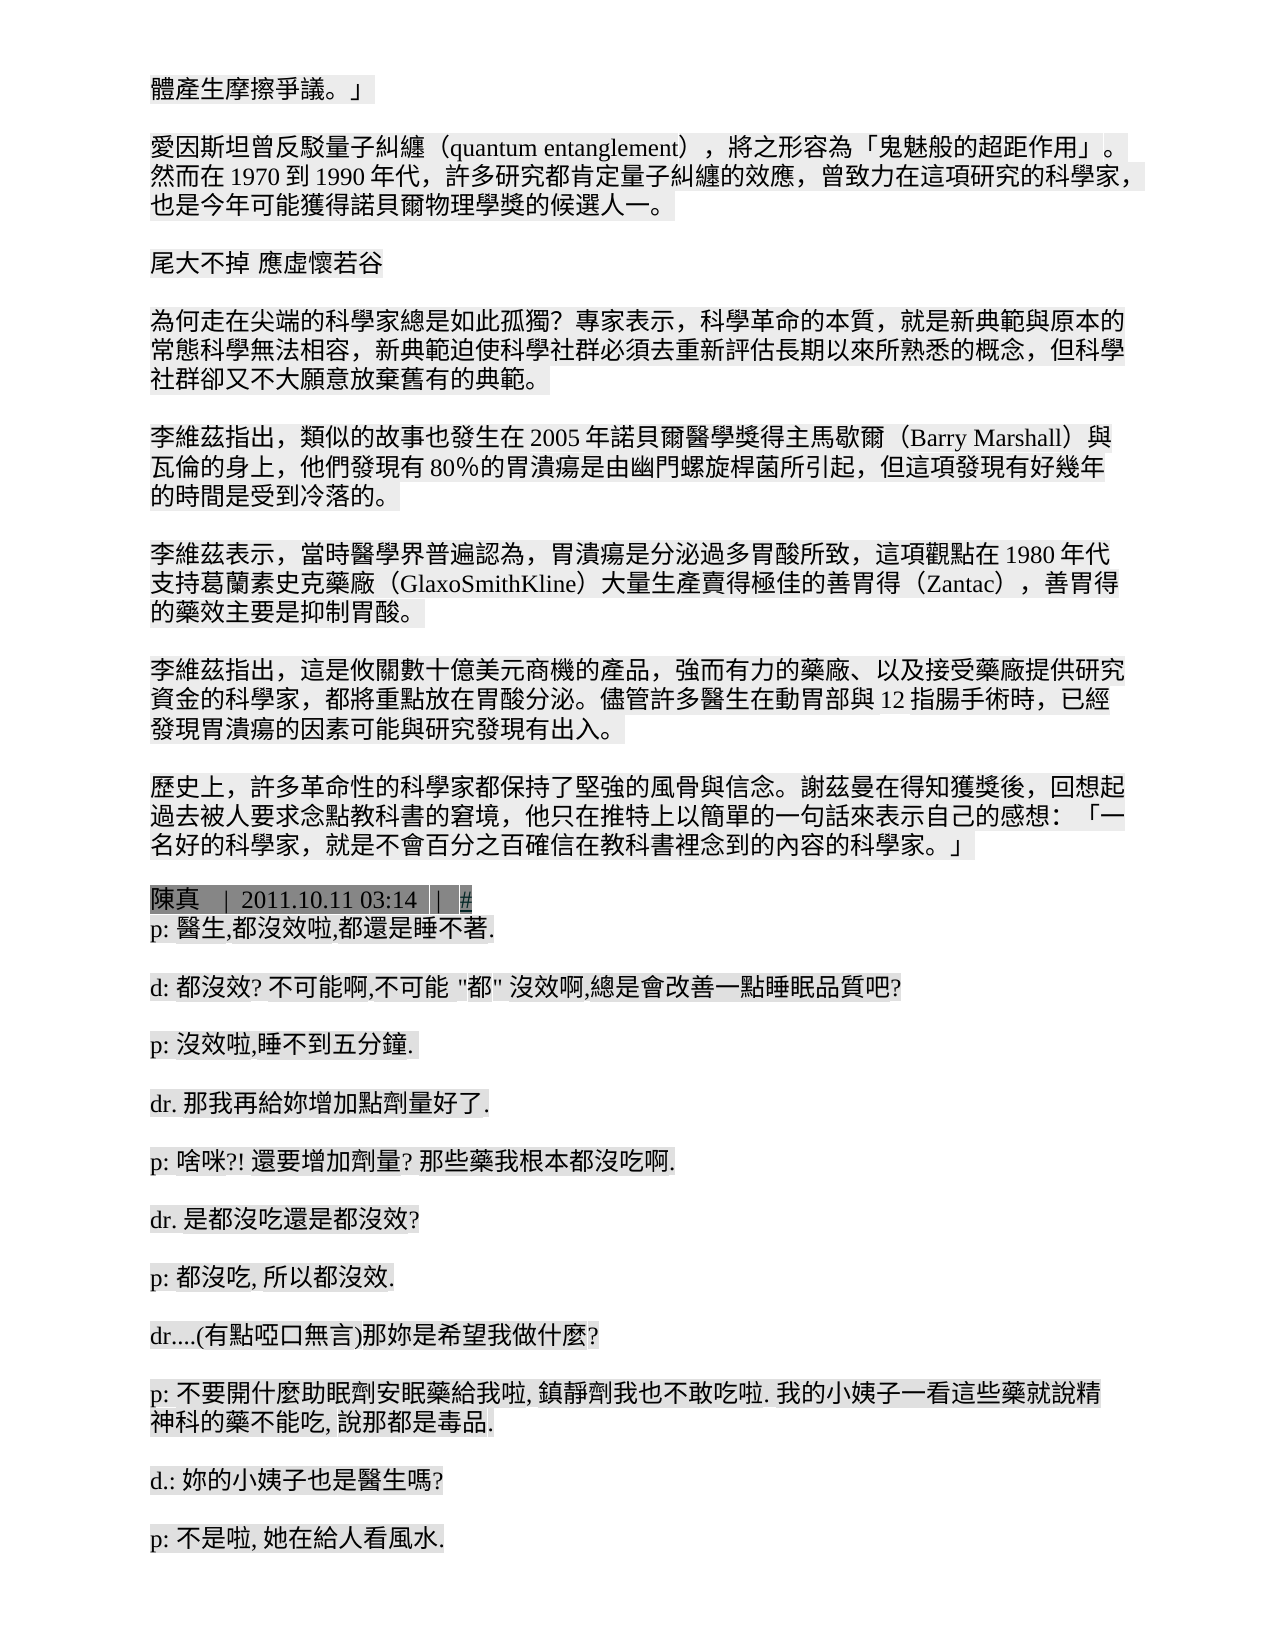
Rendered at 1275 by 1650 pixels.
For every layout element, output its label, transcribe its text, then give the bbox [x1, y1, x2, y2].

text 陳真 | 2011.10.11 03:14 | # [150, 885, 1125, 914]
text 維根斯坦沒有完成大學部的學業,但他卻又覺得自己已經解決了所有哲學問題,於是就離開劍橋,跑去打仗當小學老師當園丁甚至企圖進入修道院或是乾脆自殺算了(連準備上吊的繩子都買好了),經過漫長的16年之後,他慢慢又覺得自己過去的哲學想法錯了,於是以四十多歲的高齡,在當時具有舉世聲望的羅素之強力協助下重返劍橋大學部就讀,稍後羅素並幫他以TRACTATUS這本完全不符合學術語言與規範的小書充當博士論文,直接頒給維根斯坦一個博士學位,以便讓他能夠繼續留在劍橋. TRACTATUS沒有一家出版社願意出版,劍橋出版社甚至給了一個 "毫無學術價值" 的評語直接拒絕出版. 後來應該是牛津出版社吧,提出一個條件說,除非羅素能夠在書本前面寫一篇導論,藉由羅素的舉世崇高學術聲望來抬舉這本書,出版社才願意出版. 於是羅素就寫了一篇導論,維根斯坦一看差點沒氣死,罵說羅素對他的想法 "一個字也不懂",不願意讓羅素的導論出現在他的書中. 總之,後來在羅素的奔走下,"沒有任何學術價值" 的TRACTATUS最後還是出版了. 當維根斯坦藉此取得學位與教職而留在劍橋時,那時劍橋有個也挺大牌的哲學家,但是,這人在當時雖然很大牌,但他究竟叫什麼名字其實後人包括我也記不得了,只記得是個笨蛋,但卻走路有風,得意洋洋. 讓我印象很深的一幕是,忘了是聽誰說的或是在哪本書上看到的,這位當年的大牌學者有幾次在校園走廊上遇到維根斯坦,總是露出很不屑的戲謔表情,把維根斯坦當成一個沒有學術能力只會虛張聲勢胡扯些奇怪想法的怪物小癟三那樣看待,幾次言談中,聽到有人推崇維根斯坦的思想才華,這大牌教授總是面露鄙夷嘲諷. 這常讓我想起沈從文年輕時投稿給某雜誌社的事,他因為缺錢用,需要稿費,於是寫了很多文章投稿,但卻屢投不中. 不但不中,而且投稿投到成為笑柄. 有一次,在那個雜誌社的編輯會議上,主編說,咱們雜誌社投稿狀況並不踴躍. 一個負責收稿的小妹說 "沒有啊,投稿很踴躍啊,投來了好多稿件啊." 說著說著就把沈從文的一堆稿件整個攤開在桌上,形成長長的一條,佔滿桌面,引起哄堂大笑. 像這樣一些 "馬文才嘲笑唐伯虎" 的事情很常見,所以其實也沒什麼,不這樣才奇怪. 畢竟人們總是根據某種世俗標準或者說價格來衡量人事物的價值,究竟有多少人不是這樣呢? 究竟有多少人真的具有什麼慧眼呢? 我看少之又少,千萬人之中恐怕數不滿一個巴掌. 也因此,當有人不管是捧你或貶你,你都不用太當真,捧你不用高興,貶你也不必氣餒,因為人們不管是捧你貶你其實也都只是根據某種毫無意義的世俗價格. 根據馬悅然可信的內幕性證詞,沈從文如果再晚個幾天死掉,1988年的諾貝爾文學獎就是他,他將是中文世界第一個獲獎者. 但在我看來,得不得諾貝爾獎,對於沈從文其人其文的價值來說,也不會有絲毫增色. 常令我感慨的是,當沈從文仍然是個笑柄時,他卻已經相信自己的作品終將超越世上一切平庸. 羅素倒也有著這樣的慧眼,當維根斯坦仍是笑柄時,羅素不但仰慕佩服,而且視之為 "此生見過最完美的天才: 霸氣,深邃". 羅素做為一個主導半個世紀的世界性學者,當年與愛因斯坦齊名. 他後來花了很多心血想出版一本厚達一千多頁有關 "知識論" 的巨著. 出版之前先請維根斯坦過目,結果維根斯坦給他一個非常可怕的惡評,認為該書錯誤百出,沒有價值. 羅素聽了很難過,回去找阿那達哭訴,並且打算放棄出版這本書.阿那達說: 小乖乖別哭啊,你是世界首席大學者,維根斯坦算哪根蔥啊? 羅素說: 讓我難過的並不是我這書在思想上犯了什麼可笑的錯誤,讓我難過的是,我根本聽不懂維根斯坦在罵什麼,我根本不知道自己錯在哪裡,但我卻又偏偏確信維根斯坦一定是對的,這才是讓我感到痛苦之處,我看不見他所看見的,但我卻又相信他一定是對的. 在這個價格與市場幾乎主導了一切品味的時代,凡是相信自己還有著某種才華與價值的人,或許他所應該在乎的並非外在褒貶,而是他究竟對自己心之所嚮是否具有足夠的虔誠與專注? 陳真 ========= 科學要革命 先過同行這一關 立報 更新日期:2011/10/12 00:27 李威撰 【編譯李威撰整理報導】現代科學家雖不用像伽利略那樣，擔憂自己會遭到西班牙宗教裁判所的迫害，但《路透》報導指出，科學家仍可能被自己的同儕指控為異端，並受到他人奚落，對走在學術最前端的科學家來說尤是如此。 以色列科學家謝茲曼（Daniel Shechtman）因發現準晶（quasicrystal）而獲得諾貝爾化學獎，但他在前幾年卻被同樣研究領域的同儕批評為「半調子科學家」。甫獲得物理獎及醫學獎桂冠的得主們也表示，凡提出革命性發現或為人所忽略的新觀點時，走得太快的研究者似乎總是要擔憂這些類似的批評。 謝茲曼在今年稍早曾表示：「在科學的最前線，宗教與科學似乎沒有太大不同。人們擁有信念，當他們宗教般地信仰某事物時，就會發生這樣的問題。」 17世紀伽利略曾前往羅馬宗教裁判所接受審判，他因提倡哥白尼的觀點，認為地球繞太陽運動而被教廷指控為異端。 今天，科學家不眠不休進行研究，改寫長期為人所接受的自然規律時（譬如，天文學家發現宇宙正在加快膨脹速度而非放慢速度），他們不再受到輿論的撻伐及攻訐。 先驅如孤鳥 古今皆然 甫獲得2011年的諾貝爾物理學獎的美裔澳洲學者施密特（Brian Schmidt）表示：「這看起來太瘋狂了，所以不會是正確的，但我認為我們有些擔心。」施密特因發現存在一種神祕的「暗能量」（dark energy）而獲獎。然而當年愛因斯坦提出這項觀點時，卻被批評是他「最大的愚蠢錯誤」。 研究者表示，上個月他們在日內瓦的歐洲核子研究組織（CERN）發射次原子粒子到義大利的格蘭沙索實驗室（Gran Sasso），發現速度竟超越光速，這一發現似乎動搖愛因斯坦的理論。但這些研究者在要求其他人來檢驗它們的發現時，卻也讓自己陷入窘困難堪的局面。 即使科學家已普遍贊成某一觀點，他們也會避免讓民眾感到驚奇，以免對新研究有過份期許。2011年獲諾貝爾醫學獎的史坦曼（Ralph Steinman）在1970年代發現一種可能可以治療癌症的樹狀細胞就是一例。 謝茲曼4月接受以色列《國土報》（Haaretz）的訪談時，回憶起當初那些難堪的畫面。1982年他參加美國一個研究團隊，當時他發現一種後來被認為是全新種類的實體，這種實體介於玻璃這類不規則的物質與規則的結晶體之間。然而研究團隊的負責人在某一天卻來到他的書桌前。 謝茲曼回憶道：「他給我一個奇異的笑容，然後把一本教科書放在我桌上，他說：『請讀讀這裡是怎麼寫的。』」隔天，這名以色列的研究員被要求離開研究團隊，因為他讓這個團隊「蒙羞」。 在倫敦大學學院（UCL）鑽研醫學史的李維茲（Carole Reeves）表示：「科學史上經常發生放逐荒野的情況，尤其是在即將發生典範轉移的時刻。」 哥白尼、牛頓、拉瓦節（Lavoisier）、愛因斯坦跟達爾文，這些後來都被當成是為科學帶來革命的科學家都開創出新的模形，但這同時也需要科學社群去駁斥現存的模型。李維茲以哥白尼為例，他極不願意出版自己的新理論，這跟達爾文的進化論一樣，他們都預見這勢必會引發爭論，特別是與神學觀點相牴觸。 擔任英國皇家天文學家（Astronomer Royal）主席，也是劍橋大學天體物理學教授的芮斯（Martin Rees）爵士表示，近來情況沒有變得更好，仍然有「一小群人不被重視，且正經歷艱困時期」的研究者。 不幸的是，史坦曼在獲獎前3天就撒手人寰，當他耗費無數光陰在致力於研究新型的免疫系統細胞時，有好一段時間沒有得到應有的重視。史坦曼的兒子亞當向《路透》表示，父親在追求研究時，面臨眾人的質疑。 典範交替 路難行 科學進展並非總是斷裂的、違反直覺的，而是先提出一些重大觀念，然後屢經科學社群不斷試煉，才會達到斷裂點。 當選美國化學學會（ACS）主席的沙卡須利（Bassam Shakhashiri）表示，這就是遊戲的本質，他向《路透》表示：「這就是我們如何從事科學，我們仔細檢查、我們深思熟慮；我們要看證據、我們彼此對於證據的一制性及如何理解來進行激辯。」 美國化學學會在諾貝爾化學獎公布後，稱讚謝茲曼的重大發現。但在1980及1990年代初期，曾擔任ACS主席的鮑靈（Linus Pauling）就激烈批判謝茲曼的研究，他說：「根本不存在像準晶這樣的東西，只是個半調子科學家。。」 對於研究不符合既定教條的研究者來說，要在學術圈生存並不容易。美國科學促進會（AAAS）執行長雷希納（Alan Leshner）表示，比起點滴累進的研究進展，革命性的發現需要更多證據來支持，他說：「這就是科學的進程：向我證明，如果你無法證明，它就仍然會是個不及格的觀念。」 劍橋大學科學史暨科學哲學學系教授佛瑞斯特（John Forrester）指出，著有《科學革命的結構》的孔恩曾指出典範轉移，這是走在時代尖端的研究者所要面對的。佛瑞斯特說：「這是一個危險境地，因為這會賭上你的職業。但這就是孔恩說的故事，你會跟不同的群體產生摩擦爭議。」 愛因斯坦曾反駁量子糾纏（quantum entanglement），將之形容為「鬼魅般的超距作用」。然而在1970到1990年代，許多研究都肯定量子糾纏的效應，曾致力在這項研究的科學家，也是今年可能獲得諾貝爾物理學獎的候選人一。 尾大不掉 應虛懷若谷 為何走在尖端的科學家總是如此孤獨？專家表示，科學革命的本質，就是新典範與原本的常態科學無法相容，新典範迫使科學社群必須去重新評估長期以來所熟悉的概念，但科學社群卻又不大願意放棄舊有的典範。 李維茲指出，類似的故事也發生在2005年諾貝爾醫學獎得主馬歇爾（Barry Marshall）與瓦倫的身上，他們發現有80％的胃潰瘍是由幽門螺旋桿菌所引起，但這項發現有好幾年的時間是受到冷落的。 李維茲表示，當時醫學界普遍認為，胃潰瘍是分泌過多胃酸所致，這項觀點在1980年代支持葛蘭素史克藥廠（GlaxoSmithKline）大量生產賣得極佳的善胃得（Zantac），善胃得的藥效主要是抑制胃酸。 李維茲指出，這是攸關數十億美元商機的產品，強而有力的藥廠、以及接受藥廠提供研究資金的科學家，都將重點放在胃酸分泌。儘管許多醫生在動胃部與12指腸手術時，已經發現胃潰瘍的因素可能與研究發現有出入。 歷史上，許多革命性的科學家都保持了堅強的風骨與信念。謝茲曼在得知獲獎後，回想起過去被人要求念點教科書的窘境，他只在推特上以簡單的一句話來表示自己的感想：「一名好的科學家，就是不會百分之百確信在教科書裡念到的內容的科學家。」 [150, 75, 1125, 860]
text p: 醫生,都沒效啦,都還是睡不著. d: 都沒效? 不可能啊,不可能 "都" 沒效啊,總是會改善一點睡眠品質吧? p: 沒效啦,睡不到五分鐘. dr. 那我再給妳增加點劑量好了. p: 啥咪?! 還要增加劑量? 那些藥我根本都沒吃啊. dr. 是都沒吃還是都沒效? p: 都沒吃, 所以都沒效. dr....(有點啞口無言)那妳是希望我做什麼? p: 不要開什麼助眠劑安眠藥給我啦, 鎮靜劑我也不敢吃啦. 我的小姨子一看這些藥就說精神科的藥不能吃, 說那都是毒品. d.: 妳的小姨子也是醫生嗎? p: 不是啦, 她在給人看風水. [150, 914, 1125, 1553]
